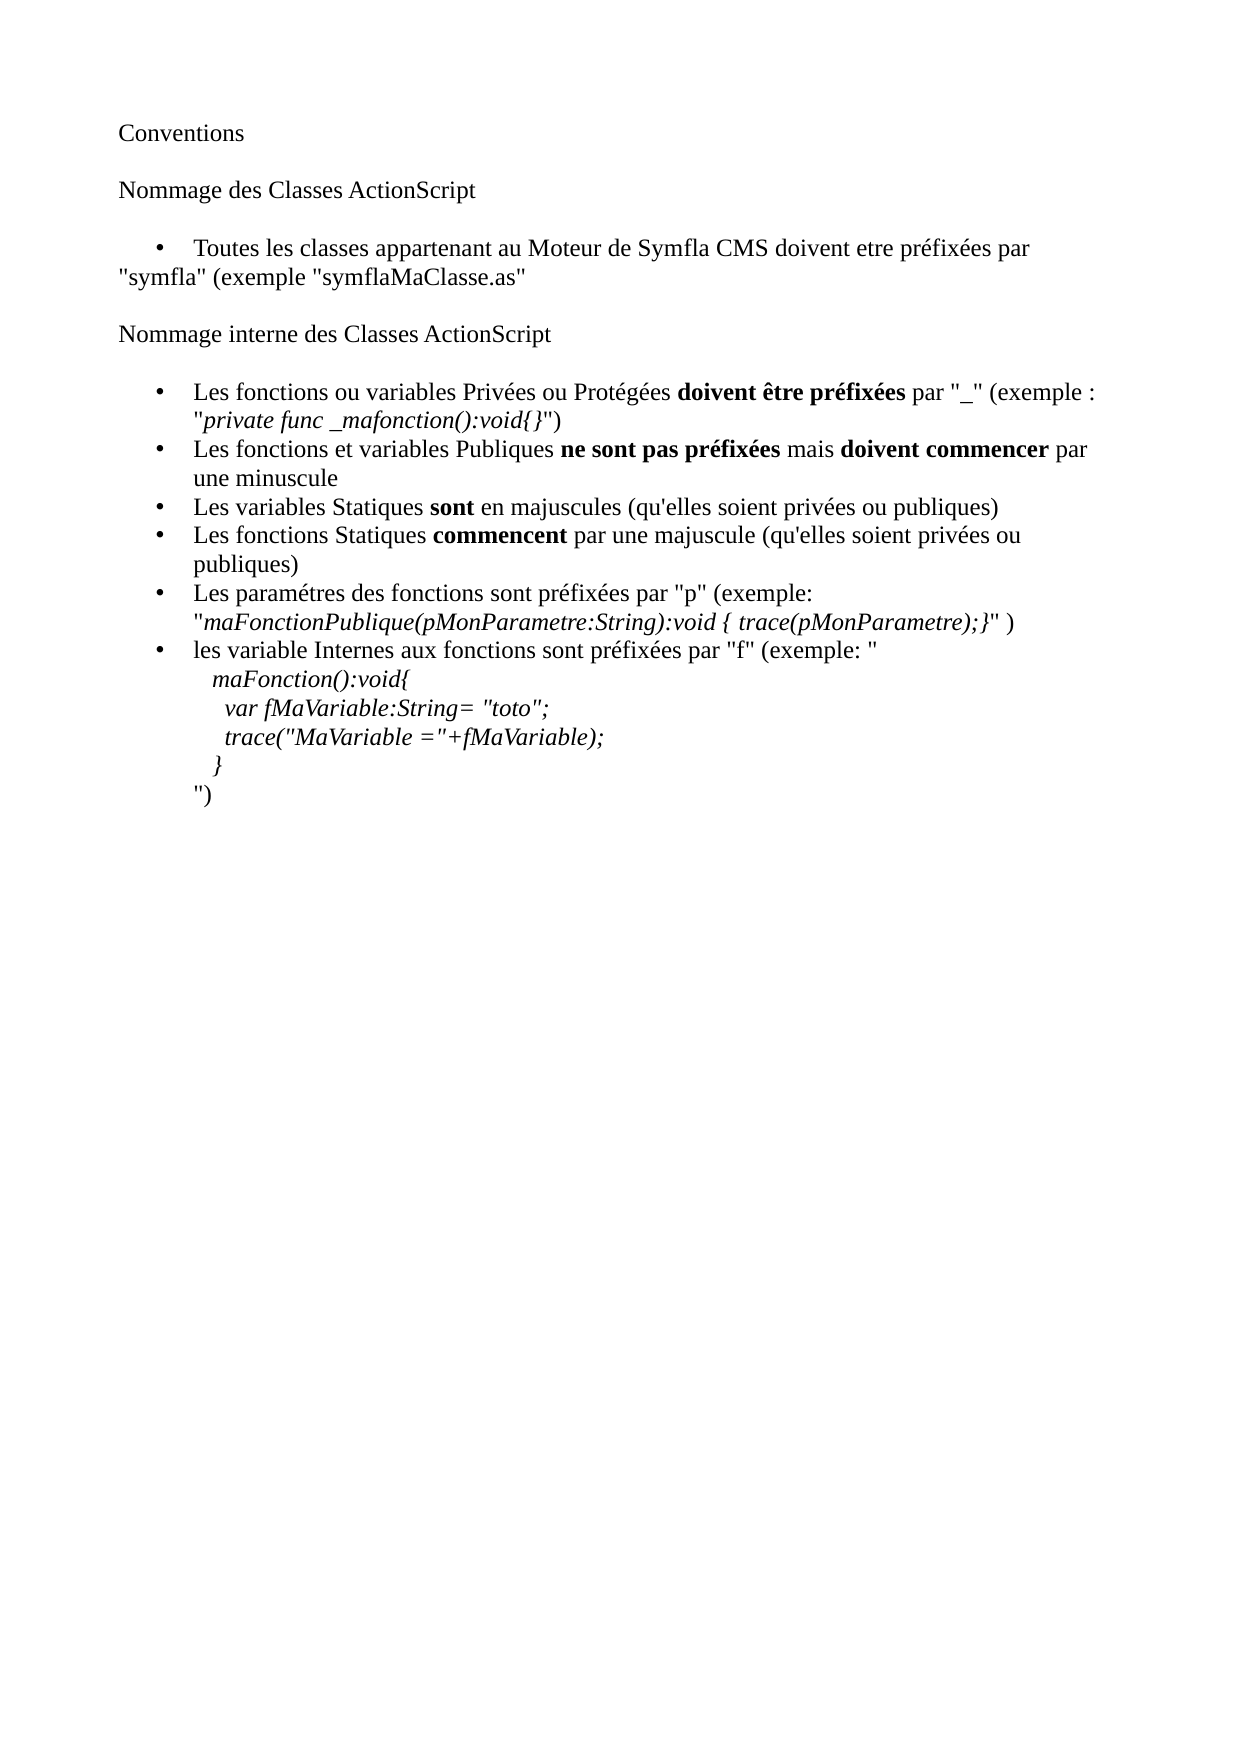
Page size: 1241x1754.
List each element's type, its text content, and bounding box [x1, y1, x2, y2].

text "symfla" (exemple "symflaMaClasse.as" [118, 262, 1122, 291]
list Les fonctions ou variables Privées ou Protégées doivent être préfixées par "_" (exemple : "private func _mafonction():void{}") [156, 377, 1122, 434]
list Les fonctions Statiques commencent par une majuscule (qu'elles soient privées ou publiques) [156, 521, 1122, 578]
text Nommage interne des Classes ActionScript [118, 319, 1122, 348]
list Les variables Statiques sont en majuscules (qu'elles soient privées ou publiques) [156, 492, 1122, 521]
list Les fonctions et variables Publiques ne sont pas préfixées mais doivent commencer par une minuscule [156, 434, 1122, 492]
list les variable Internes aux fonctions sont préfixées par "f" (exemple: " maFonction():void{ var fMaVariable:String= "toto"; trace("MaVariable ="+fMaVariable); } ") [156, 636, 1122, 808]
text Conventions [118, 118, 1122, 147]
text Nommage des Classes ActionScript [118, 176, 1122, 204]
list Toutes les classes appartenant au Moteur de Symfla CMS doivent etre préfixées par [156, 233, 1122, 262]
list Les paramétres des fonctions sont préfixées par "p" (exemple: "maFonctionPublique(pMonParametre:String):void { trace(pMonParametre);}" ) [156, 578, 1122, 636]
